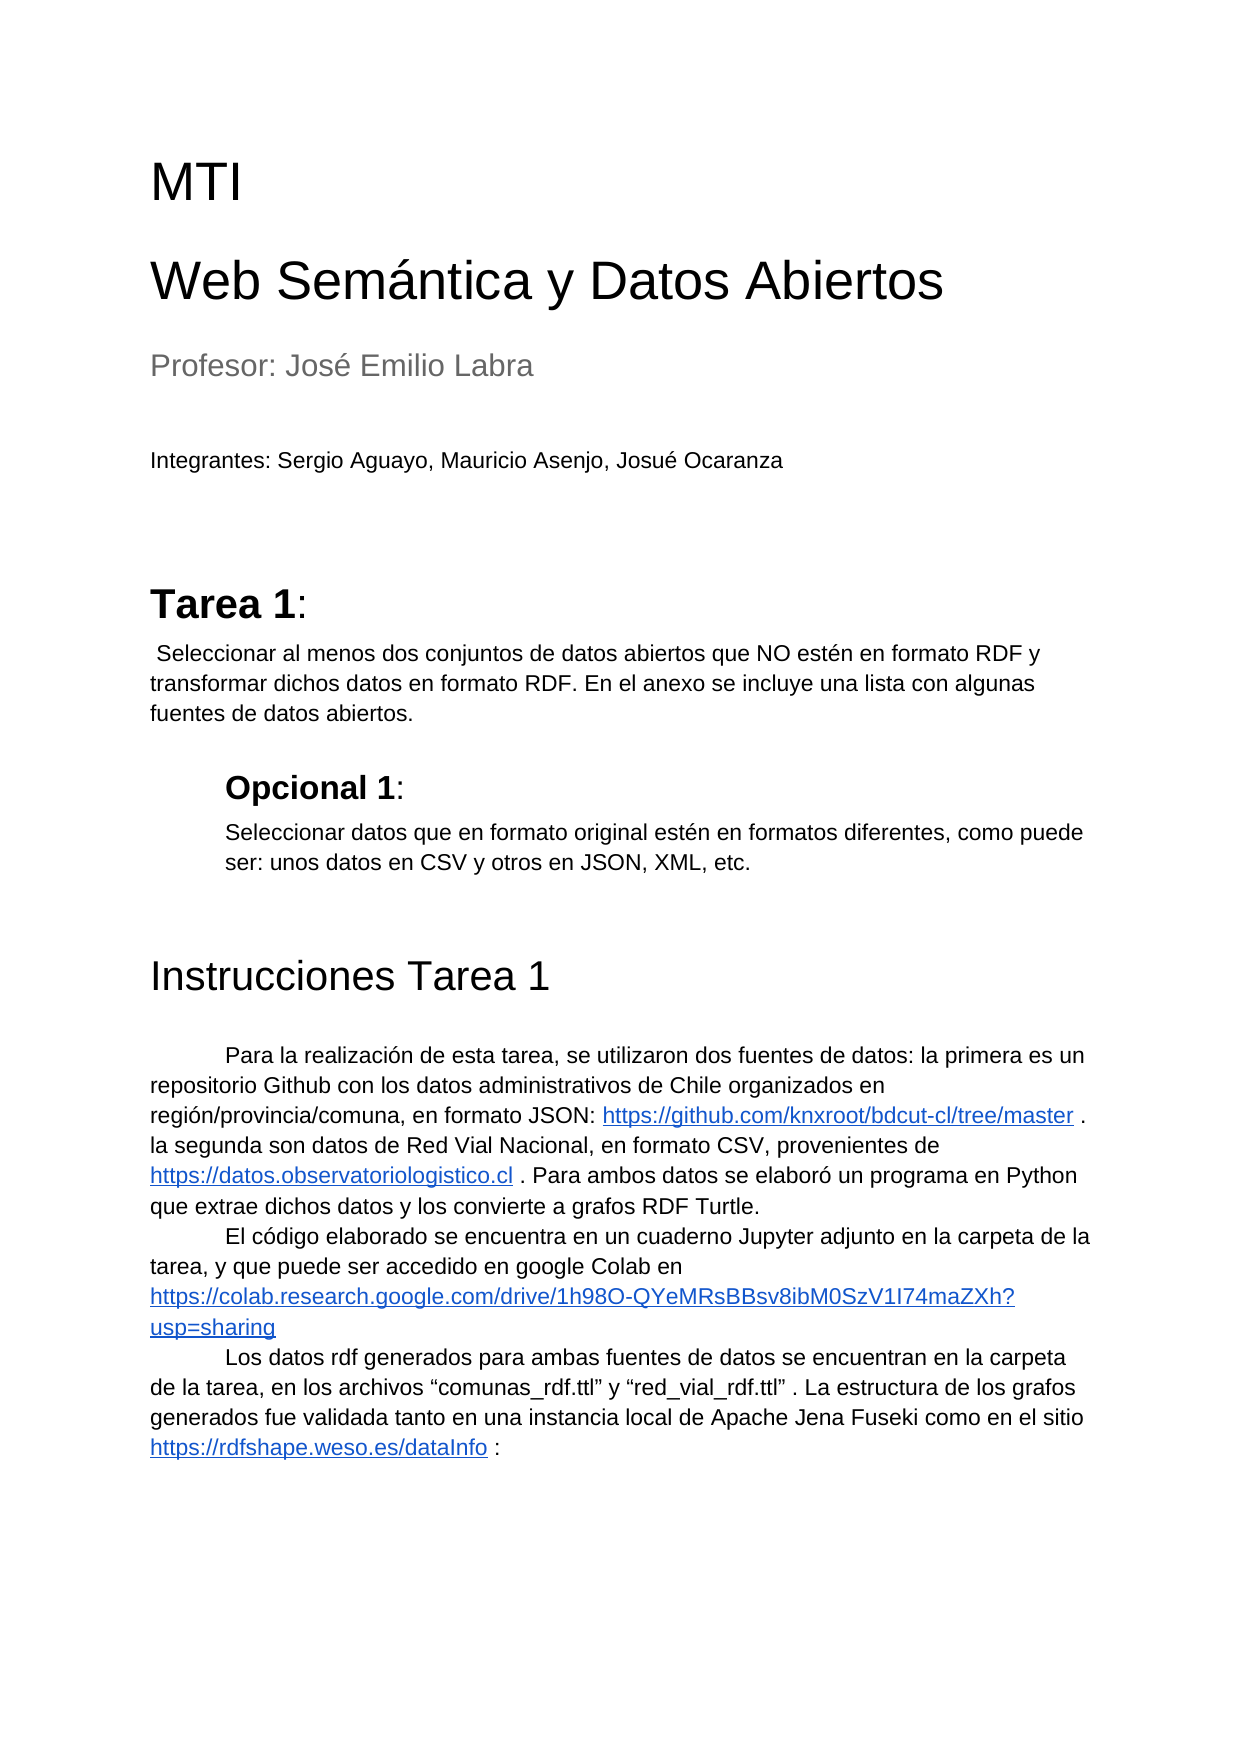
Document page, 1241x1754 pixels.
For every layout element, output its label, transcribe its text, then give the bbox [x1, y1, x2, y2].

subtitle Opcional 1: [225, 768, 1090, 806]
text Seleccionar al menos dos conjuntos de datos abiertos que NO estén en formato RDF y transformar dichos datos en formato RDF. En el anexo se incluye una lista con algunas fuentes de datos abiertos. [150, 640, 1090, 726]
subtitle Instrucciones Tarea 1 [150, 951, 1090, 999]
text El código elaborado se encuentra en un cuaderno Jupyter adjunto en la carpeta de la tarea, y que puede ser accedido en google Colab en https://colab.research.google.com/drive/1h98O-QYeMRsBBsv8ibM0SzV1I74maZXh?usp=sharing [150, 1223, 1090, 1340]
text Integrantes: Sergio Aguayo, Mauricio Asenjo, Josué Ocaranza [150, 447, 1090, 473]
subtitle Profesor: José Emilio Labra [150, 347, 1090, 383]
subtitle Tarea 1: [150, 579, 1090, 627]
text Para la realización de esta tarea, se utilizaron dos fuentes de datos: la primera es un repositorio Github con los datos administrativos de Chile organizados en región/provincia/comuna, en formato JSON: https://github.com/knxroot/bdcut-cl/tree/master . la segunda son datos de Red Vial Nacional, en formato CSV, provenientes de https://datos.observatoriologistico.cl . Para ambos datos se elaboró un programa en Python que extrae dichos datos y los convierte a grafos RDF Turtle. [150, 1042, 1090, 1219]
text Los datos rdf generados para ambas fuentes de datos se encuentran en la carpeta de la tarea, en los archivos “comunas_rdf.ttl” y “red_vial_rdf.ttl” . La estructura de los grafos generados fue validada tanto en una instancia local de Apache Jena Fuseki como en el sitio https://rdfshape.weso.es/dataInfo : [150, 1344, 1090, 1461]
text Seleccionar datos que en formato original estén en formatos diferentes, como puede ser: unos datos en CSV y otros en JSON, XML, etc. [225, 819, 1090, 875]
title Web Semántica y Datos Abiertos [150, 249, 1090, 311]
title MTI [150, 150, 1090, 212]
